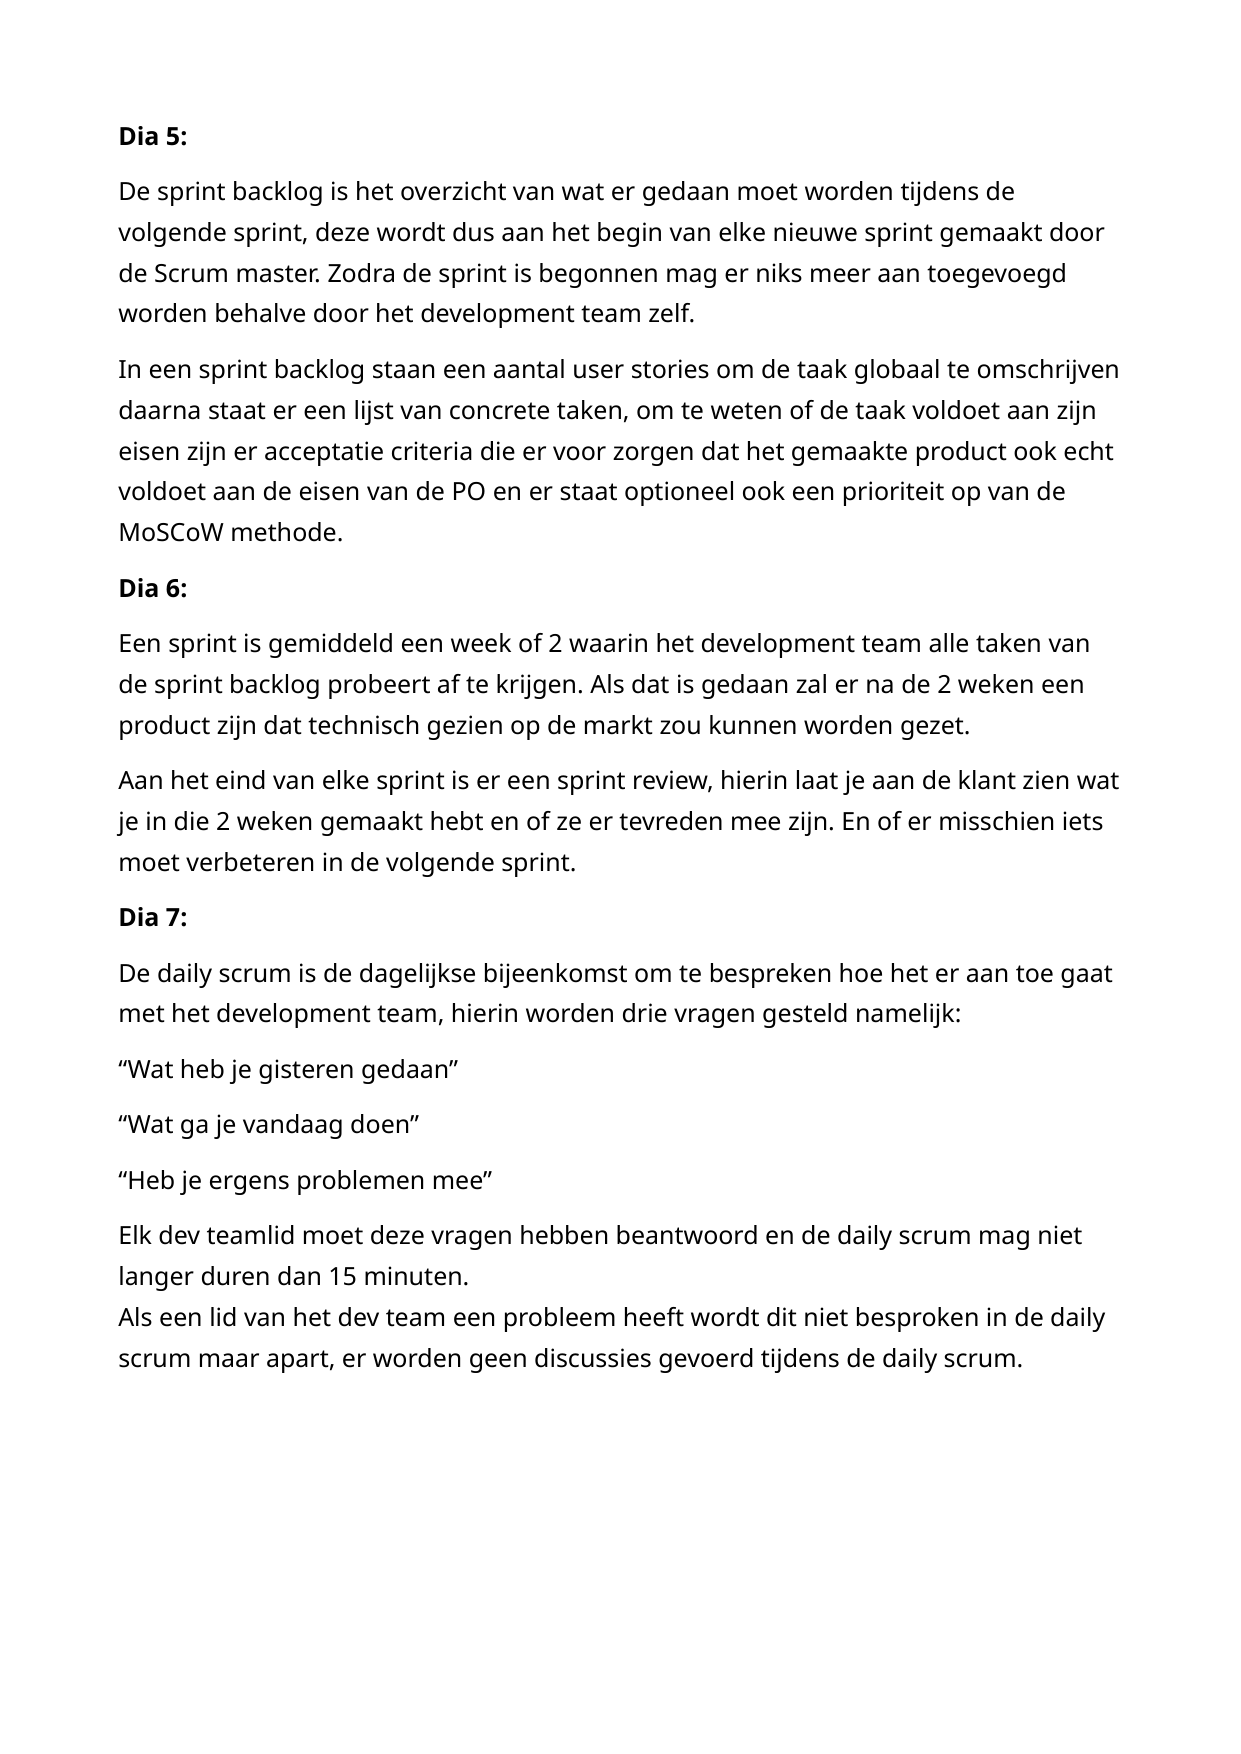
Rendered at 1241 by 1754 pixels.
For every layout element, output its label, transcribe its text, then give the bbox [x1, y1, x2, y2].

text De daily scrum is de dagelijkse bijeenkomst om te bespreken hoe het er aan toe gaat met het development team, hierin worden drie vragen gesteld namelijk: [118, 955, 1122, 1030]
text Aan het eind van elke sprint is er een sprint review, hierin laat je aan de klant zien wat je in die 2 weken gemaakt hebt en of ze er tevreden mee zijn. En of er misschien iets moet verbeteren in de volgende sprint. [118, 763, 1122, 878]
text In een sprint backlog staan een aantal user stories om de taak globaal te omschrijven daarna staat er een lijst van concrete taken, om te weten of de taak voldoet aan zijn eisen zijn er acceptatie criteria die er voor zorgen dat het gemaakte product ook echt voldoet aan de eisen van de PO en er staat optioneel ook een prioriteit op van de MoSCoW methode. [118, 351, 1122, 549]
text “Wat ga je vandaag doen” [118, 1107, 1122, 1141]
text Dia 7: [118, 900, 1122, 934]
text De sprint backlog is het overzicht van wat er gedaan moet worden tijdens de volgende sprint, deze wordt dus aan het begin van elke nieuwe sprint gemaakt door de Scrum master. Zodra de sprint is begonnen mag er niks meer aan toegevoegd worden behalve door het development team zelf. [118, 173, 1122, 330]
text “Heb je ergens problemen mee” [118, 1162, 1122, 1196]
text Dia 5: [118, 118, 1122, 152]
text Dia 6: [118, 570, 1122, 604]
text Elk dev teamlid moet deze vragen hebben beantwoord en de daily scrum mag niet langer duren dan 15 minuten. Als een lid van het dev team een probleem heeft wordt dit niet besproken in de daily scrum maar apart, er worden geen discussies gevoerd tijdens de daily scrum. [118, 1218, 1122, 1374]
text “Wat heb je gisteren gedaan” [118, 1051, 1122, 1086]
text Een sprint is gemiddeld een week of 2 waarin het development team alle taken van de sprint backlog probeert af te krijgen. Als dat is gedaan zal er na de 2 weken een product zijn dat technisch gezien op de markt zou kunnen worden gezet. [118, 626, 1122, 741]
